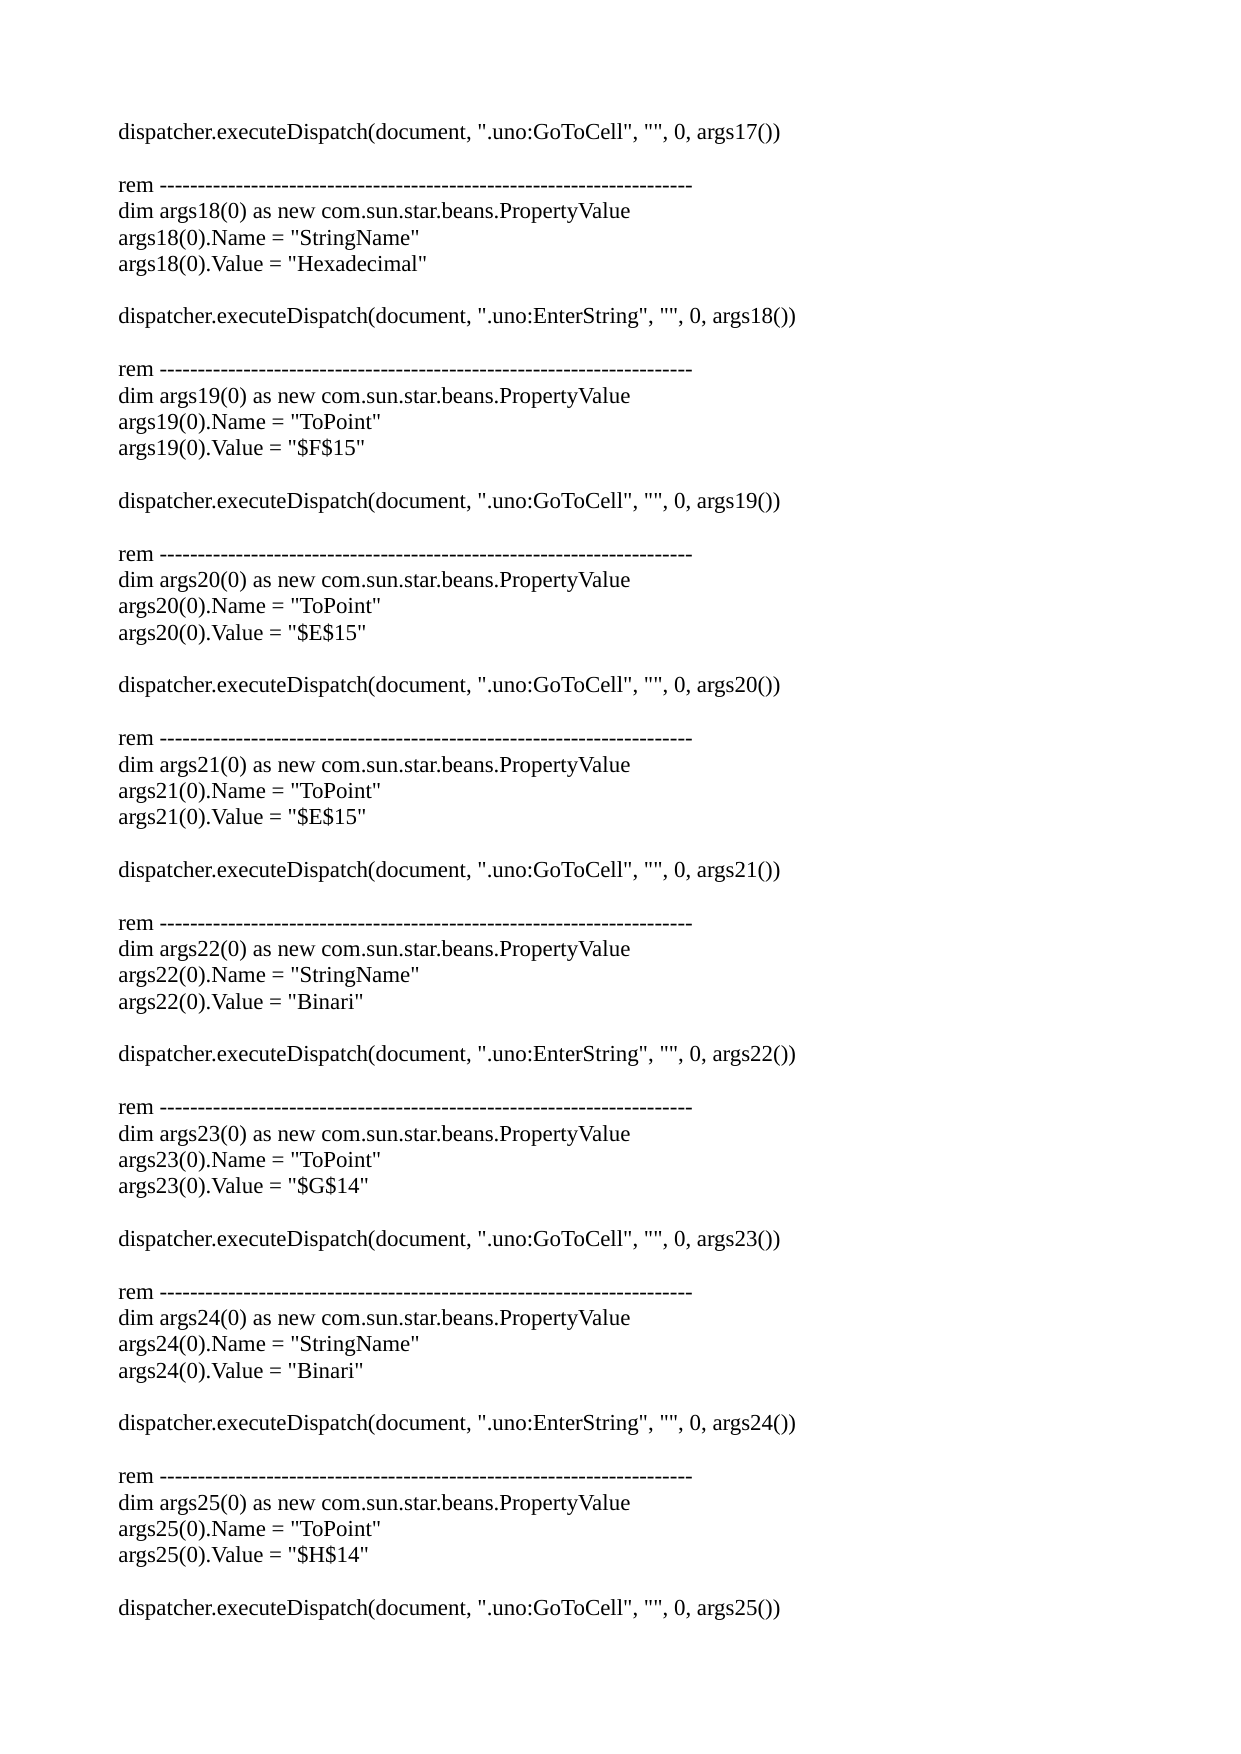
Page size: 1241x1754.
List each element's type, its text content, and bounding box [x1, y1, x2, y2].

text dispatcher.executeDispatch(document, ".uno:GoToCell", "", 0, args17()) [118, 118, 1122, 144]
text dispatcher.executeDispatch(document, ".uno:EnterString", "", 0, args22()) [118, 1041, 1122, 1067]
text dispatcher.executeDispatch(document, ".uno:EnterString", "", 0, args24()) [118, 1409, 1122, 1436]
text args21(0).Name = "ToPoint" [118, 777, 1122, 803]
text args23(0).Value = "$G$14" [118, 1172, 1122, 1199]
text rem ---------------------------------------------------------------------- [118, 1278, 1122, 1304]
text dim args20(0) as new com.sun.star.beans.PropertyValue [118, 566, 1122, 592]
text dim args23(0) as new com.sun.star.beans.PropertyValue [118, 1119, 1122, 1146]
text dispatcher.executeDispatch(document, ".uno:GoToCell", "", 0, args19()) [118, 487, 1122, 513]
text args22(0).Name = "StringName" [118, 961, 1122, 988]
text dim args24(0) as new com.sun.star.beans.PropertyValue [118, 1304, 1122, 1330]
text args25(0).Value = "$H$14" [118, 1541, 1122, 1568]
text args24(0).Value = "Binari" [118, 1357, 1122, 1383]
text args25(0).Name = "ToPoint" [118, 1515, 1122, 1541]
text rem ---------------------------------------------------------------------- [118, 1462, 1122, 1488]
text args18(0).Name = "StringName" [118, 223, 1122, 250]
text args20(0).Name = "ToPoint" [118, 592, 1122, 619]
text dim args19(0) as new com.sun.star.beans.PropertyValue [118, 382, 1122, 408]
text dispatcher.executeDispatch(document, ".uno:GoToCell", "", 0, args21()) [118, 856, 1122, 882]
text args19(0).Name = "ToPoint" [118, 408, 1122, 434]
text dispatcher.executeDispatch(document, ".uno:GoToCell", "", 0, args25()) [118, 1594, 1122, 1620]
text dim args22(0) as new com.sun.star.beans.PropertyValue [118, 935, 1122, 961]
text args23(0).Name = "ToPoint" [118, 1146, 1122, 1172]
text args19(0).Value = "$F$15" [118, 434, 1122, 461]
text dispatcher.executeDispatch(document, ".uno:EnterString", "", 0, args18()) [118, 303, 1122, 329]
text args18(0).Value = "Hexadecimal" [118, 250, 1122, 276]
text rem ---------------------------------------------------------------------- [118, 724, 1122, 751]
text args20(0).Value = "$E$15" [118, 619, 1122, 645]
text rem ---------------------------------------------------------------------- [118, 909, 1122, 935]
text args21(0).Value = "$E$15" [118, 803, 1122, 830]
text args24(0).Name = "StringName" [118, 1330, 1122, 1357]
text dispatcher.executeDispatch(document, ".uno:GoToCell", "", 0, args23()) [118, 1225, 1122, 1251]
text rem ---------------------------------------------------------------------- [118, 540, 1122, 566]
text rem ---------------------------------------------------------------------- [118, 355, 1122, 382]
text args22(0).Value = "Binari" [118, 988, 1122, 1014]
text dispatcher.executeDispatch(document, ".uno:GoToCell", "", 0, args20()) [118, 672, 1122, 698]
text dim args25(0) as new com.sun.star.beans.PropertyValue [118, 1488, 1122, 1515]
text dim args21(0) as new com.sun.star.beans.PropertyValue [118, 751, 1122, 777]
text dim args18(0) as new com.sun.star.beans.PropertyValue [118, 197, 1122, 223]
text rem ---------------------------------------------------------------------- [118, 1093, 1122, 1119]
text rem ---------------------------------------------------------------------- [118, 171, 1122, 197]
